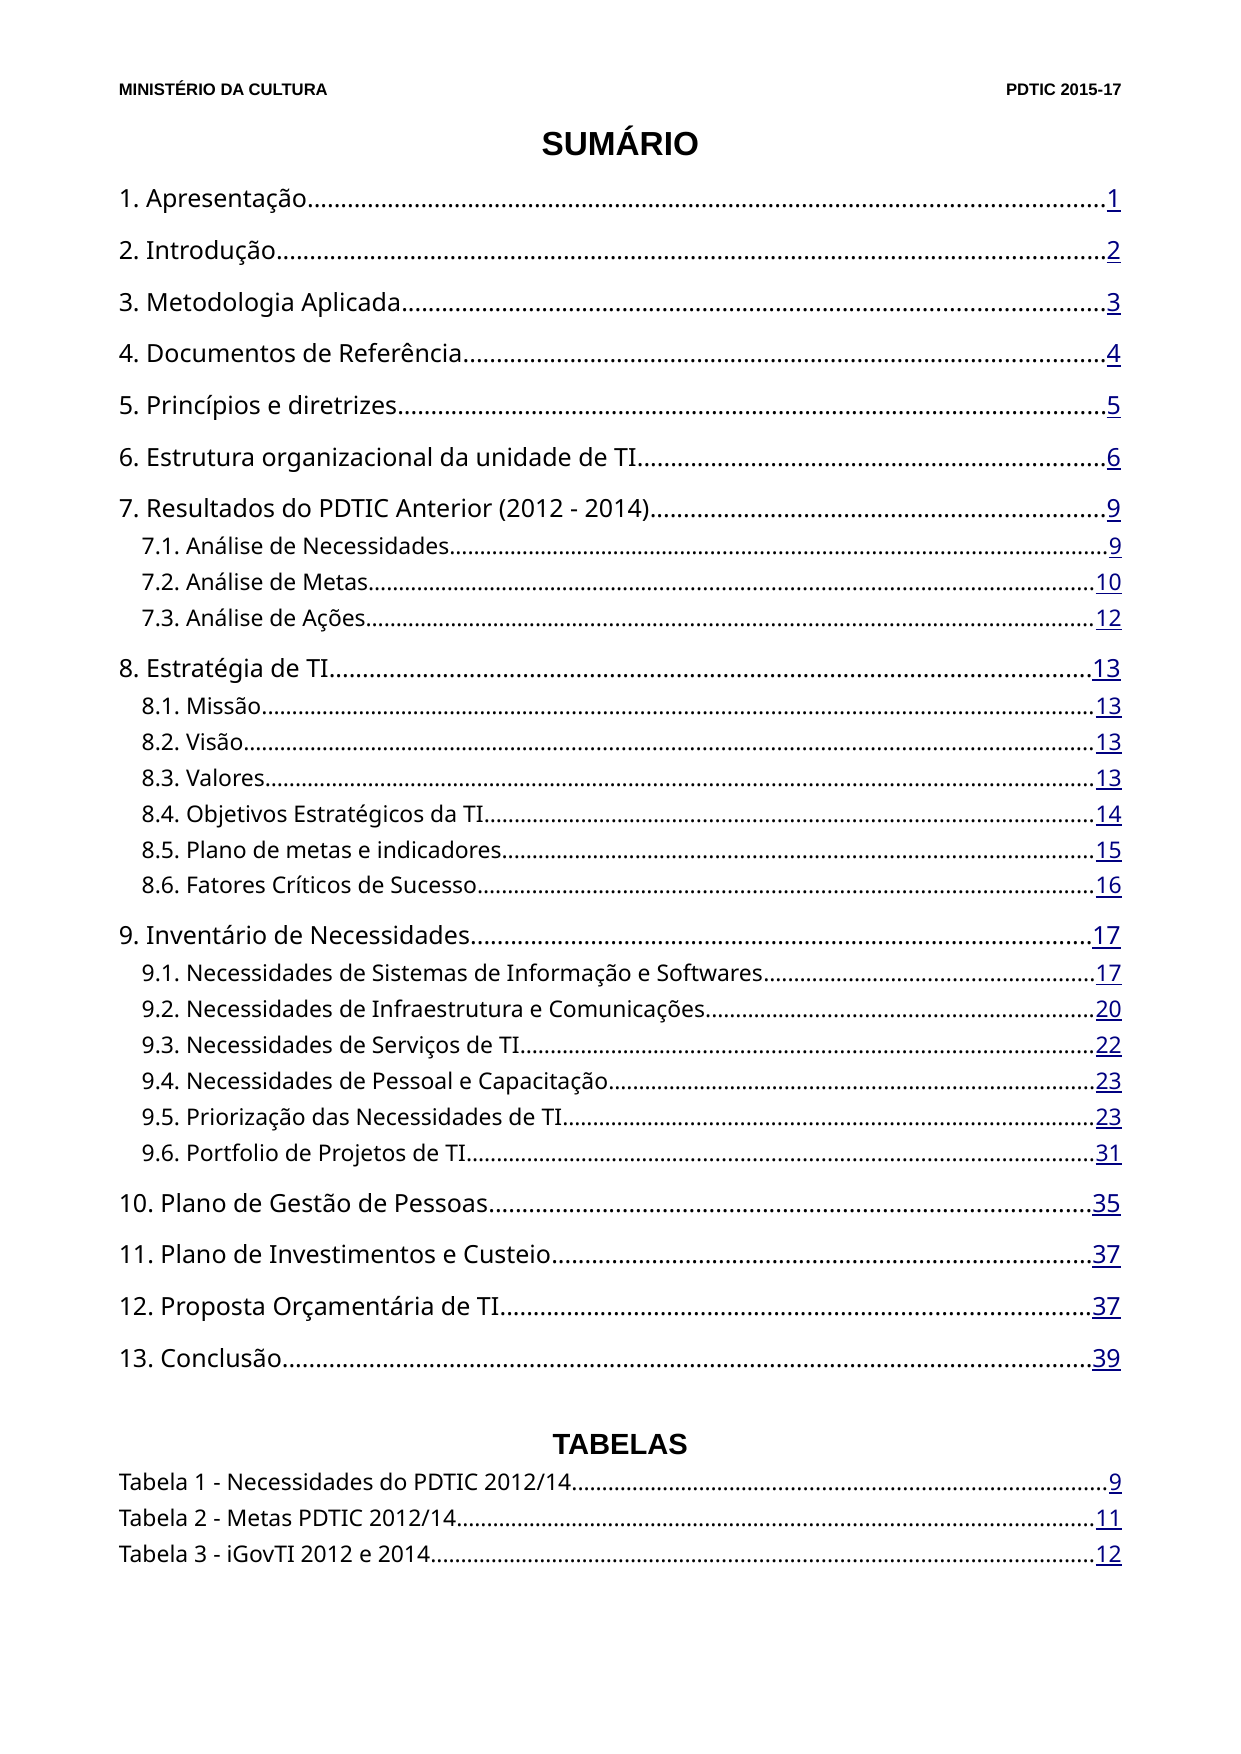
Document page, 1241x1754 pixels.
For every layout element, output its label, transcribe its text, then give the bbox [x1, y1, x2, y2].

text 8.1. Missão 13 [141, 690, 1122, 721]
text 9.1. Necessidades de Sistemas de Informação e Softwares 17 [141, 957, 1122, 988]
text 7.2. Análise de Metas 10 [141, 566, 1122, 597]
text 10. Plano de Gestão de Pessoas 35 [118, 1185, 1122, 1219]
text 6. Estrutura organizacional da unidade de TI 6 [118, 439, 1122, 473]
text 9.4. Necessidades de Pessoal e Capacitação 23 [141, 1065, 1122, 1096]
text 9.3. Necessidades de Serviços de TI 22 [141, 1029, 1122, 1060]
text 9. Inventário de Necessidades 17 [118, 918, 1122, 952]
text 8.4. Objetivos Estratégicos da TI 14 [141, 798, 1122, 829]
text 8.6. Fatores Críticos de Sucesso 16 [141, 869, 1122, 901]
text 5. Princípios e diretrizes 5 [118, 388, 1122, 422]
text 9.5. Priorização das Necessidades de TI 23 [141, 1101, 1122, 1132]
text Tabela 2 - Metas PDTIC 2012/14 11 [118, 1502, 1122, 1533]
text 8.2. Visão 13 [141, 726, 1122, 757]
text 7.3. Análise de Ações 12 [141, 602, 1122, 633]
text 8.5. Plano de metas e indicadores 15 [141, 833, 1122, 865]
text 7.1. Análise de Necessidades 9 [141, 530, 1122, 562]
text TABELAS [118, 1427, 1122, 1461]
text 2. Introdução 2 [118, 233, 1122, 267]
text 3. Metodologia Aplicada 3 [118, 284, 1122, 318]
text 13. Conclusão 39 [118, 1340, 1122, 1374]
text 8. Estratégia de TI 13 [118, 651, 1122, 685]
text 12. Proposta Orçamentária de TI 37 [118, 1288, 1122, 1323]
text Tabela 1 - Necessidades do PDTIC 2012/14 9 [118, 1466, 1122, 1497]
text Tabela 3 - iGovTI 2012 e 2014 12 [118, 1538, 1122, 1569]
text 9.2. Necessidades de Infraestrutura e Comunicações 20 [141, 993, 1122, 1024]
text 7. Resultados do PDTIC Anterior (2012 - 2014) 9 [118, 491, 1122, 525]
text 1. Apresentação 1 [118, 181, 1122, 215]
text 8.3. Valores 13 [141, 762, 1122, 793]
text 11. Plano de Investimentos e Custeio 37 [118, 1237, 1122, 1271]
text 9.6. Portfolio de Projetos de TI 31 [141, 1137, 1122, 1168]
text SUMÁRIO [118, 124, 1122, 163]
text 4. Documentos de Referência 4 [118, 336, 1122, 370]
